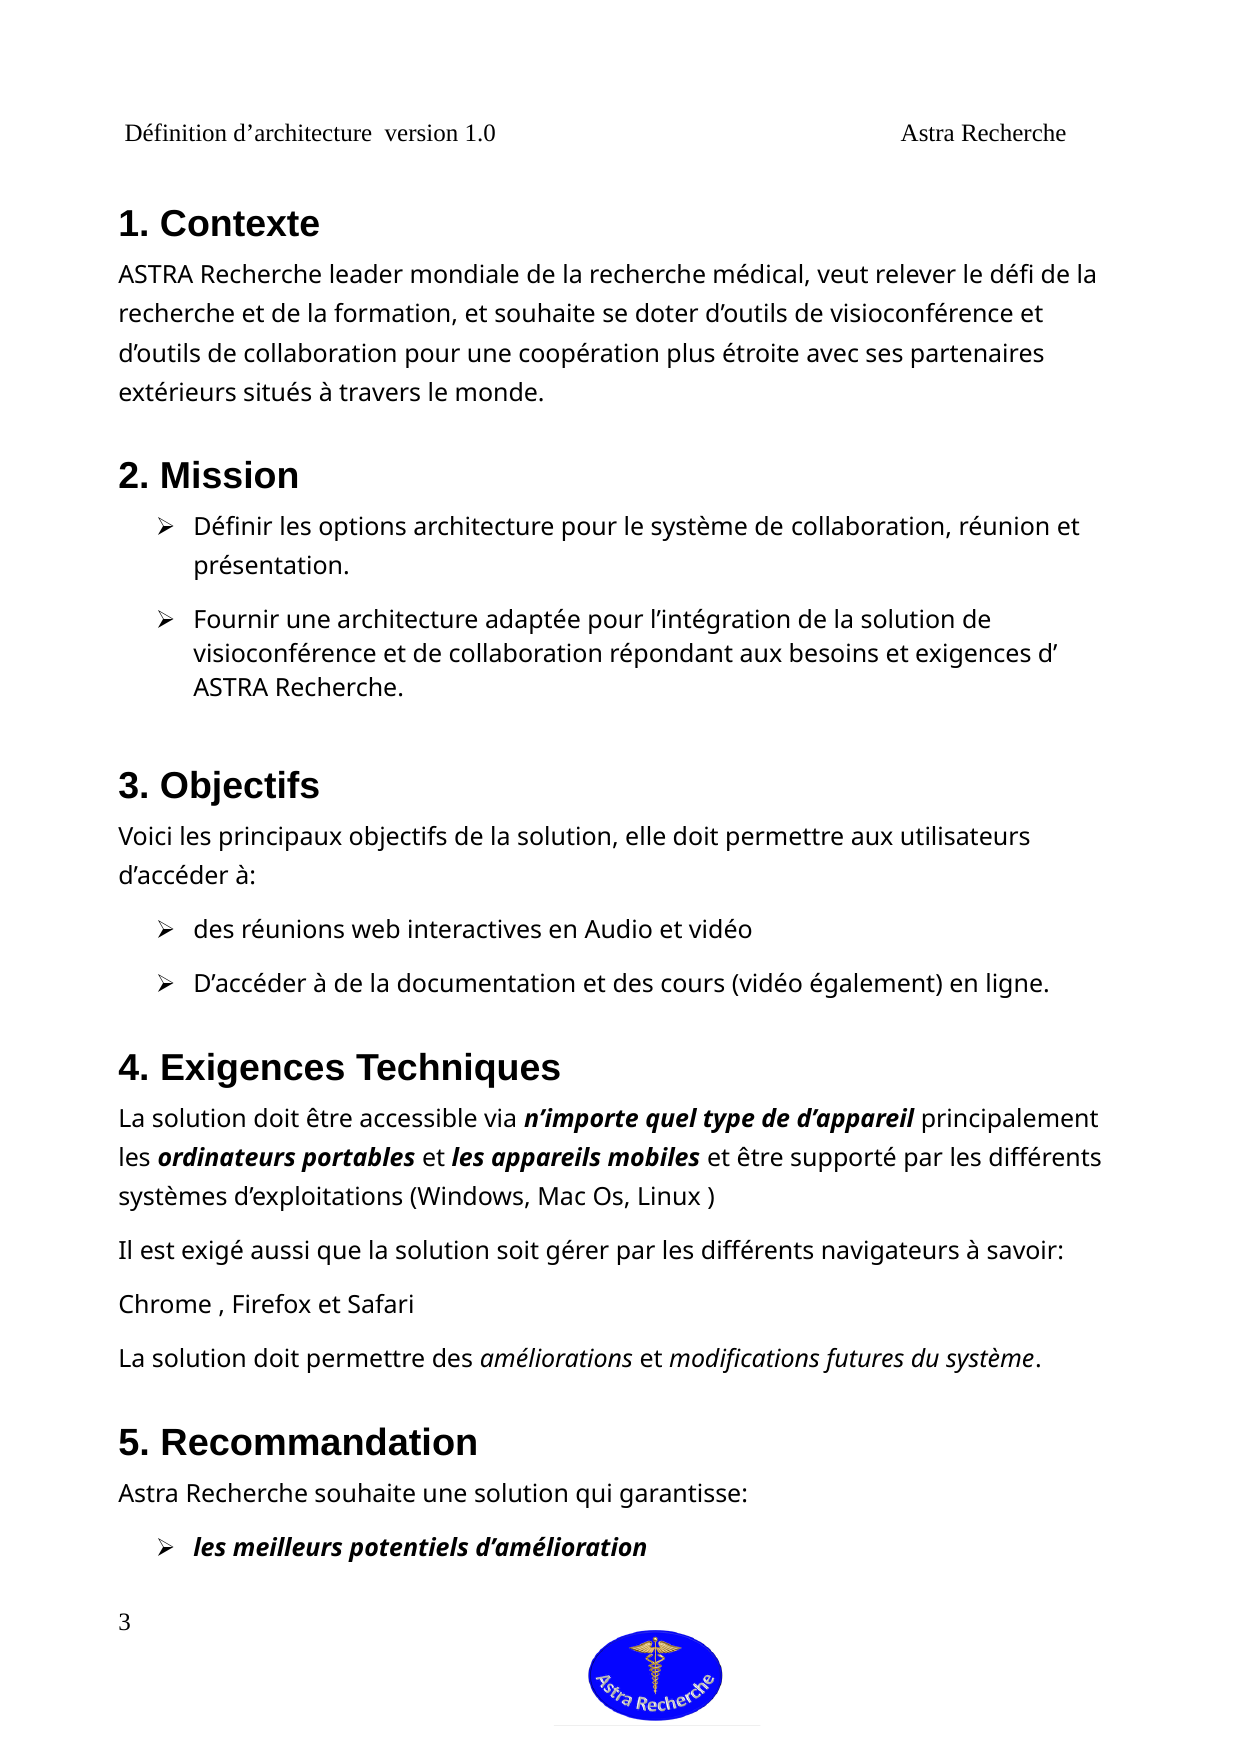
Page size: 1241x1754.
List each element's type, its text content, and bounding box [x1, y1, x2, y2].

text Voici les principaux objectifs de la solution, elle doit permettre aux utilisateurs d’accéder à: [118, 819, 1122, 892]
text La solution doit permettre des améliorations et modifications futures du système. [118, 1341, 1122, 1374]
subtitle 1. Contexte [118, 201, 1122, 244]
list Définir les options architecture pour le système de collaboration, réunion et présentation. [156, 509, 1122, 582]
text ASTRA Recherche leader mondiale de la recherche médical, veut relever le défi de la recherche et de la formation, et souhaite se doter d’outils de visioconférence et d’outils de collaboration pour une coopération plus étroite avec ses partenaires extérieurs situés à travers le monde. [118, 257, 1122, 408]
list les meilleurs potentiels d’amélioration [156, 1529, 1122, 1563]
subtitle 5. Recommandation [118, 1419, 1122, 1463]
list Fournir une architecture adaptée pour l’intégration de la solution de visioconférence et de collaboration répondant aux besoins et exigences d’ ASTRA Recherche. [156, 602, 1122, 704]
text Astra Recherche souhaite une solution qui garantisse: [118, 1476, 1122, 1510]
list des réunions web interactives en Audio et vidéo [156, 912, 1122, 946]
text La solution doit être accessible via n’importe quel type de d’appareil principalement les ordinateurs portables et les appareils mobiles et être supporté par les différents systèmes d’exploitations (Windows, Mac Os, Linux ) [118, 1100, 1122, 1213]
list D’accéder à de la documentation et des cours (vidéo également) en ligne. [156, 966, 1122, 1000]
subtitle 4. Exigences Techniques [118, 1045, 1122, 1088]
picture [553, 1620, 761, 1729]
subtitle 3. Objectifs [118, 763, 1122, 806]
text Chrome , Firefox et Safari [118, 1287, 1122, 1321]
text Il est exigé aussi que la solution soit gérer par les différents navigateurs à savoir: [118, 1233, 1122, 1267]
subtitle 2. Mission [118, 453, 1122, 496]
